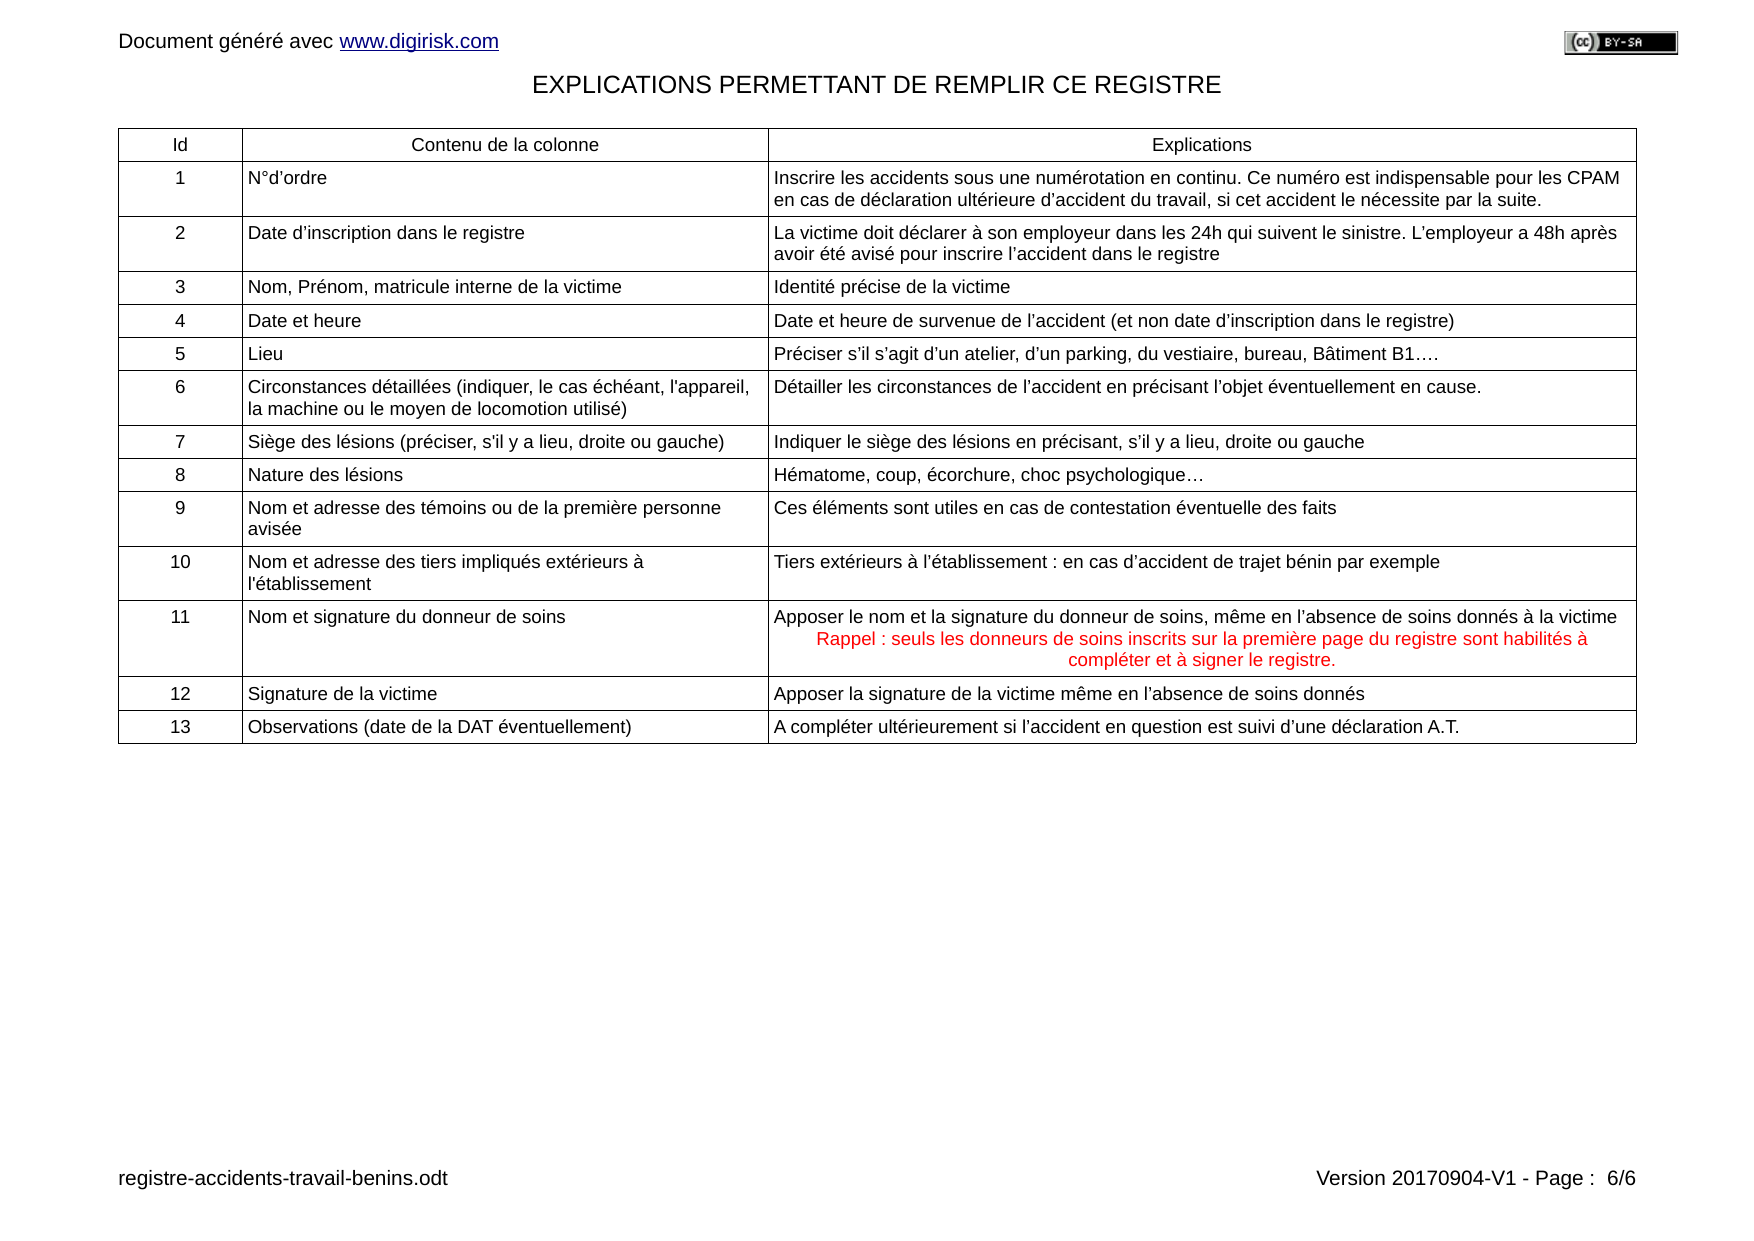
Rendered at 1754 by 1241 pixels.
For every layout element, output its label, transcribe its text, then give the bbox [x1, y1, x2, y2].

table_cell 3 [119, 272, 242, 304]
table_cell Date et heure [243, 305, 768, 337]
table_cell Observations (date de la DAT éventuellement) [243, 711, 768, 743]
table_cell 12 [119, 677, 242, 709]
table_cell Détailler les circonstances de l’accident en précisant l’objet éventuellement en cause. [769, 371, 1636, 424]
table_cell Ces éléments sont utiles en cas de contestation éventuelle des faits [769, 492, 1636, 546]
table_cell Nom et adresse des tiers impliqués extérieurs à l'établissement [243, 547, 768, 600]
table_cell 10 [119, 547, 242, 600]
text EXPLICATIONS PERMETTANT DE REMPLIR CE REGISTRE [118, 71, 1636, 99]
table_cell 6 [119, 371, 242, 424]
table_cell Nature des lésions [243, 459, 768, 491]
table_cell Apposer le nom et la signature du donneur de soins, même en l’absence de soins donnés à la victime Rappel : seuls les donneurs de soins inscrits sur la première page du registre sont habilités à compléter et à signer le registre. [769, 601, 1636, 676]
table_cell 4 [119, 305, 242, 337]
table_cell Préciser s’il s’agit d’un atelier, d’un parking, du vestiaire, bureau, Bâtiment B1…. [769, 338, 1636, 370]
table_cell 11 [119, 601, 242, 676]
table_cell 7 [119, 426, 242, 458]
table_cell 2 [119, 217, 242, 271]
table_cell Signature de la victime [243, 677, 768, 709]
table_cell Nom, Prénom, matricule interne de la victime [243, 272, 768, 304]
table_cell Tiers extérieurs à l’établissement : en cas d’accident de trajet bénin par exemple [769, 547, 1636, 600]
table_cell 9 [119, 492, 242, 546]
table_cell Identité précise de la victime [769, 272, 1636, 304]
picture [1564, 31, 1679, 55]
table_cell A compléter ultérieurement si l’accident en question est suivi d’une déclaration A.T. [769, 711, 1636, 743]
table_cell N°d’ordre [243, 162, 768, 216]
table_cell Date d’inscription dans le registre [243, 217, 768, 271]
table_header Id [119, 129, 242, 161]
table_cell Apposer la signature de la victime même en l’absence de soins donnés [769, 677, 1636, 709]
table_cell 13 [119, 711, 242, 743]
table_cell Nom et signature du donneur de soins [243, 601, 768, 676]
table_cell Lieu [243, 338, 768, 370]
table_cell La victime doit déclarer à son employeur dans les 24h qui suivent le sinistre. L’employeur a 48h après avoir été avisé pour inscrire l’accident dans le registre [769, 217, 1636, 271]
table_cell Indiquer le siège des lésions en précisant, s’il y a lieu, droite ou gauche [769, 426, 1636, 458]
table_cell Siège des lésions (préciser, s'il y a lieu, droite ou gauche) [243, 426, 768, 458]
table_cell 8 [119, 459, 242, 491]
table_cell 5 [119, 338, 242, 370]
table_cell 1 [119, 162, 242, 216]
table_cell Date et heure de survenue de l’accident (et non date d’inscription dans le registre) [769, 305, 1636, 337]
table_header Explications [769, 129, 1636, 161]
table_cell Nom et adresse des témoins ou de la première personne avisée [243, 492, 768, 546]
table_cell Inscrire les accidents sous une numérotation en continu. Ce numéro est indispensable pour les CPAM en cas de déclaration ultérieure d’accident du travail, si cet accident le nécessite par la suite. [769, 162, 1636, 216]
table_cell Circonstances détaillées (indiquer, le cas échéant, l'appareil, la machine ou le moyen de locomotion utilisé) [243, 371, 768, 424]
table_cell Hématome, coup, écorchure, choc psychologique… [769, 459, 1636, 491]
table_header Contenu de la colonne [243, 129, 768, 161]
